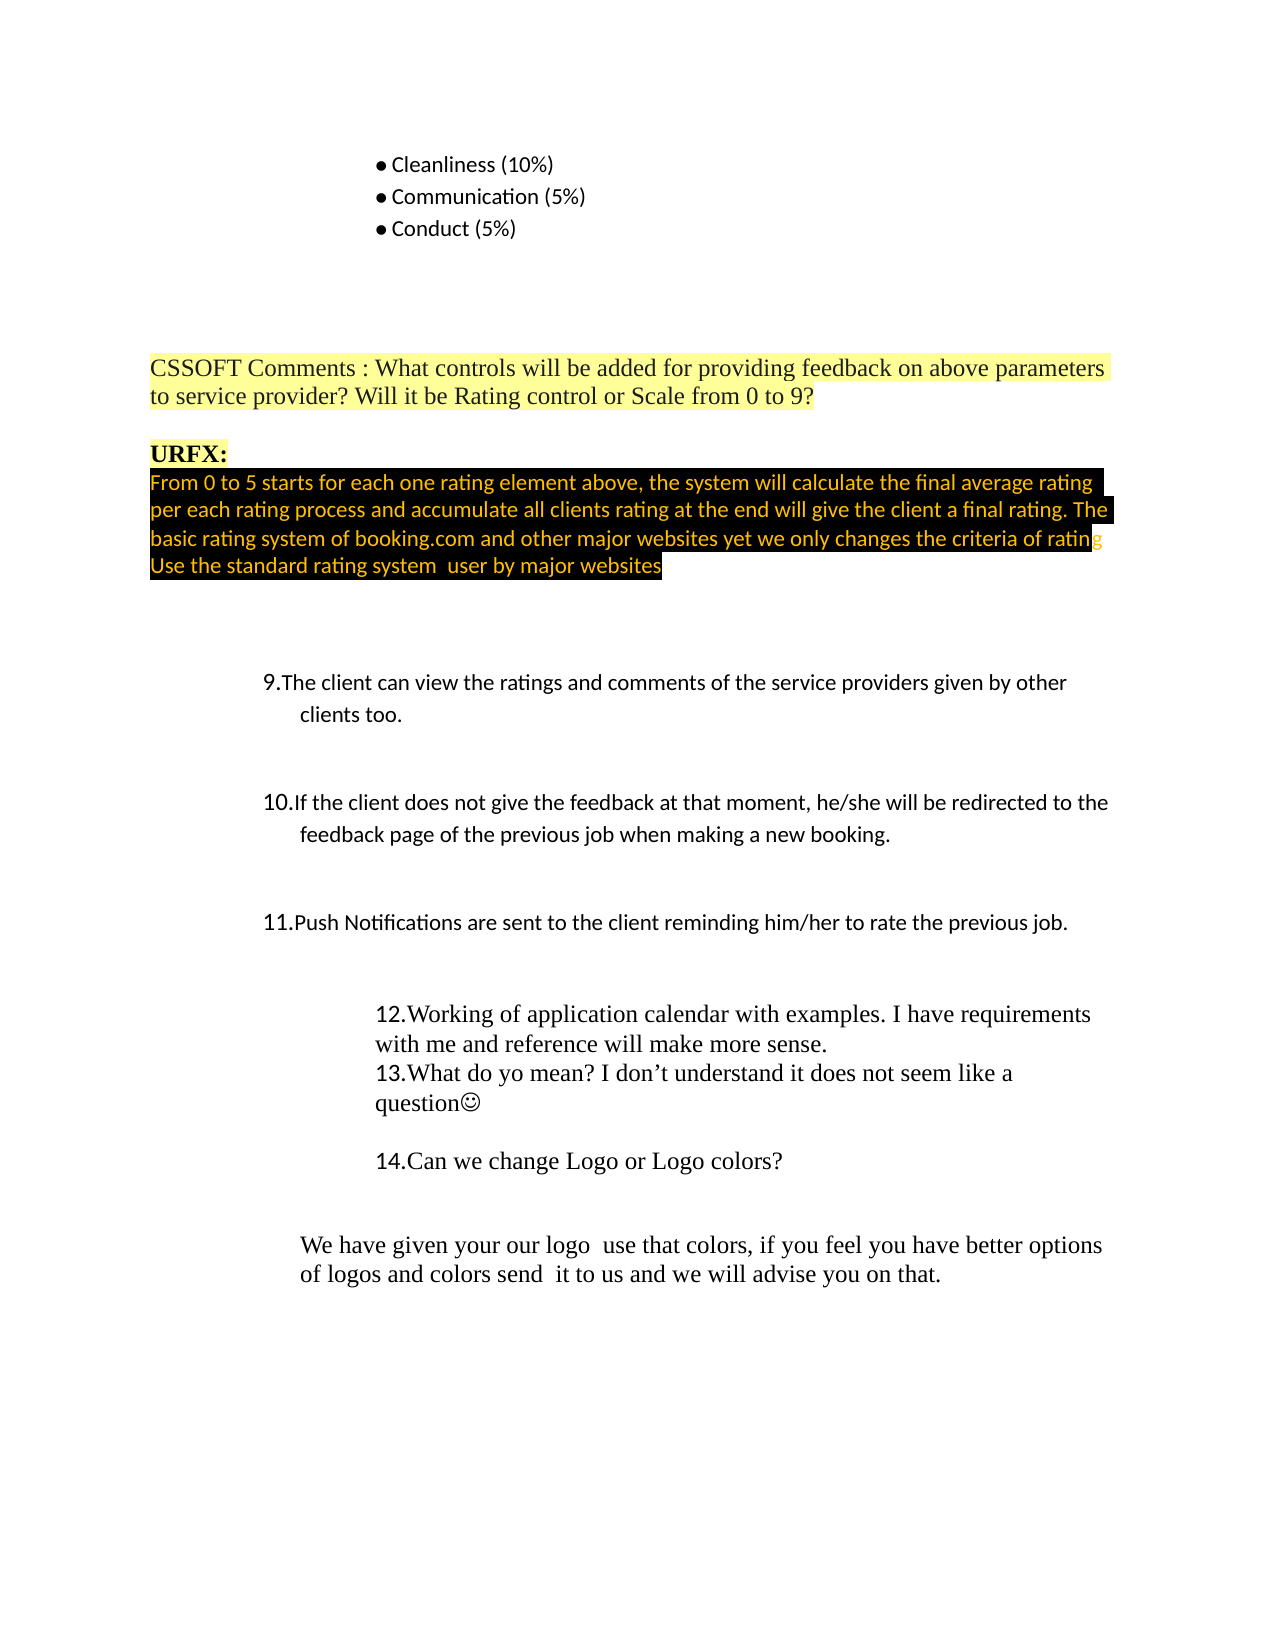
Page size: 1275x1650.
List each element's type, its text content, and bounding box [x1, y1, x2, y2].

list Conduct (5%) [112, 214, 1125, 242]
list Working of application calendar with examples. I have requirements with me and reference will make more sense. [225, 998, 1125, 1057]
list What do yo mean? I don’t understand it does not seem like a question [225, 1057, 1125, 1117]
list Cleanliness (10%) [112, 150, 1125, 178]
text We have given your our logo use that colors, if you feel you have better options of logos and colors send it to us and we will advise you on that. [300, 1230, 1125, 1287]
text From 0 to 5 starts for each one rating element above, the system will calculate the final average rating per each rating process and accumulate all clients rating at the end will give the client a final rating. The basic rating system of booking.com and other major websites yet we only changes the criteria of rating Use the standard rating system user by major websites [150, 468, 1125, 580]
list If the client does not give the feedback at that moment, he/she will be redirected to the feedback page of the previous job when making a new booking. [112, 786, 1125, 848]
text URFX: [150, 439, 1125, 468]
list Communication (5%) [112, 182, 1125, 210]
list Push Notifications are sent to the client reminding him/her to rate the previous job. [112, 906, 1125, 936]
text CSSOFT Comments : What controls will be added for providing feedback on above parameters to service provider? Will it be Rating control or Scale from 0 to 9? [150, 353, 1125, 410]
list The client can view the ratings and comments of the service providers given by other clients too. [112, 666, 1125, 729]
list Can we change Logo or Logo colors? [225, 1146, 1125, 1176]
